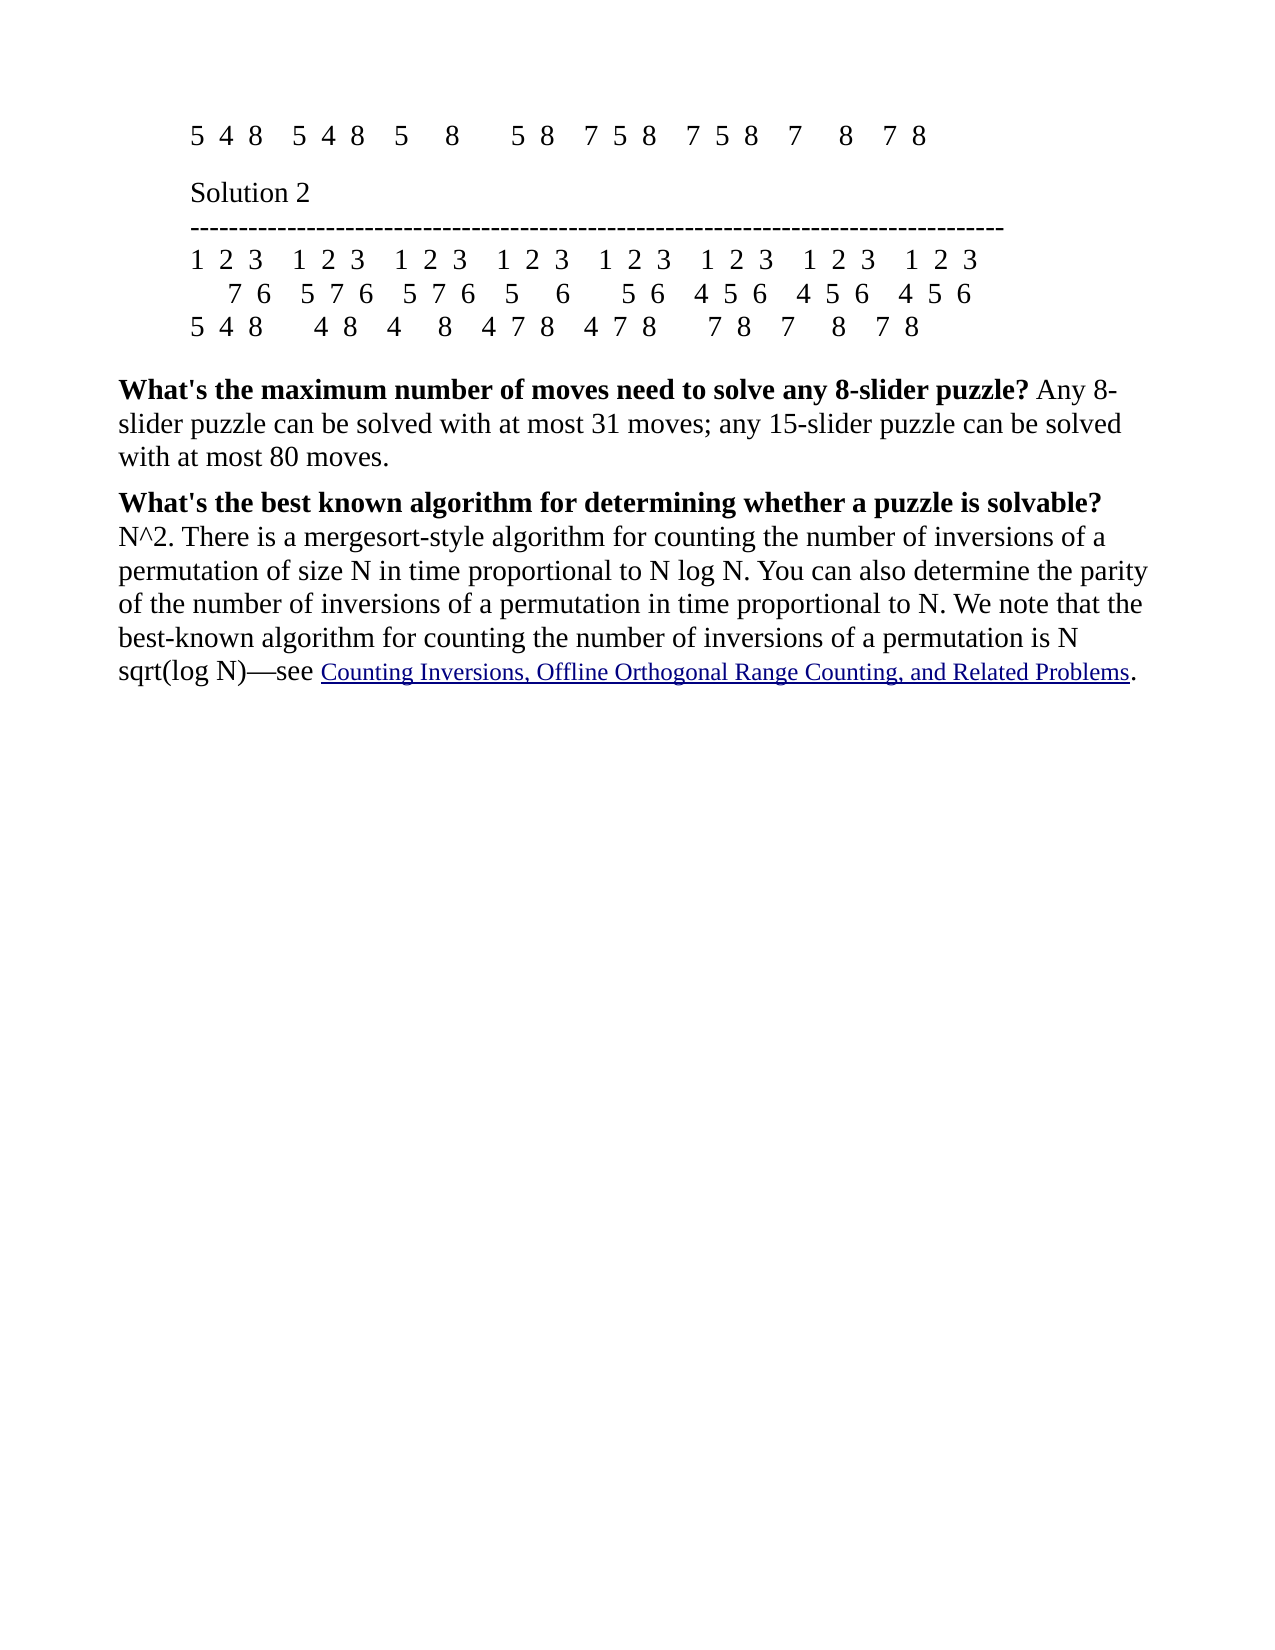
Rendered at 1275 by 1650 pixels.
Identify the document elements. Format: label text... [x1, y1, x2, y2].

text 5 4 8 5 4 8 5 8 5 8 7 5 8 7 5 8 7 8 7 8 [177, 118, 1098, 152]
text 5 4 8 4 8 4 8 4 7 8 4 7 8 7 8 7 8 7 8 [177, 309, 1098, 343]
text Solution 2 [177, 175, 1098, 209]
text What's the maximum number of moves need to solve any 8-slider puzzle? Any 8-slider puzzle can be solved with at most 31 moves; any 15-slider puzzle can be solved with at most 80 moves. [118, 372, 1157, 473]
text 1 2 3 1 2 3 1 2 3 1 2 3 1 2 3 1 2 3 1 2 3 1 2 3 [177, 242, 1098, 276]
text What's the best known algorithm for determining whether a puzzle is solvable? N^2. There is a mergesort-style algorithm for counting the number of inversions of a permutation of size N in time proportional to N log N. You can also determine the parity of the number of inversions of a permutation in time proportional to N. We note that the best-known algorithm for counting the number of inversions of a permutation is N sqrt(log N)—see Counting Inversions, Offline Orthogonal Range Counting, and Related Problems. [118, 486, 1157, 687]
text 7 6 5 7 6 5 7 6 5 6 5 6 4 5 6 4 5 6 4 5 6 [177, 276, 1098, 309]
text ------------------------------------------------------------------------------------ [177, 209, 1098, 242]
